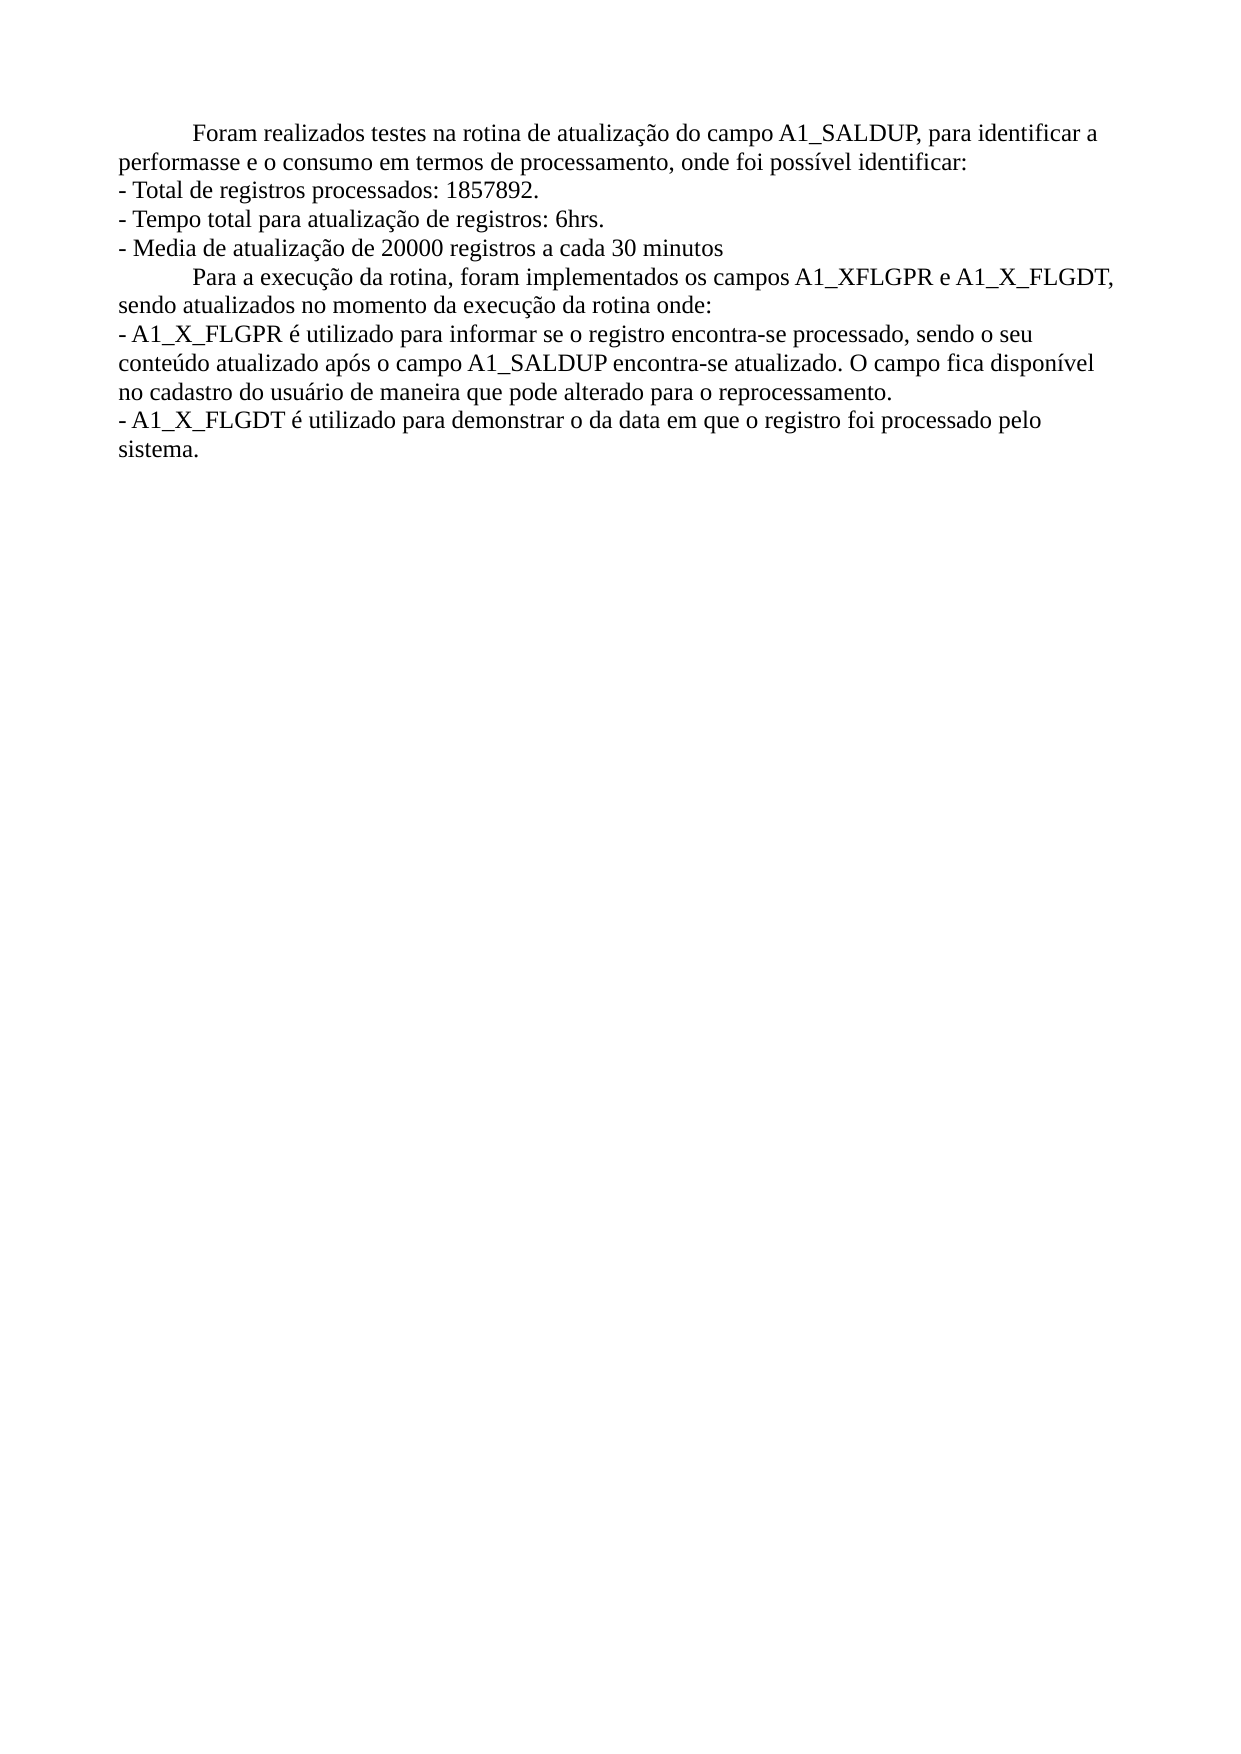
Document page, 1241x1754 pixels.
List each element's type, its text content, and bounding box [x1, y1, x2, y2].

text - Tempo total para atualização de registros: 6hrs. [118, 204, 1122, 233]
text - Media de atualização de 20000 registros a cada 30 minutos [118, 233, 1122, 262]
text - Total de registros processados: 1857892. [118, 176, 1122, 204]
text - A1_X_FLGDT é utilizado para demonstrar o da data em que o registro foi processado pelo sistema. [118, 406, 1122, 463]
text - A1_X_FLGPR é utilizado para informar se o registro encontra-se processado, sendo o seu conteúdo atualizado após o campo A1_SALDUP encontra-se atualizado. O campo fica disponível no cadastro do usuário de maneira que pode alterado para o reprocessamento. [118, 319, 1122, 406]
text Foram realizados testes na rotina de atualização do campo A1_SALDUP, para identificar a performasse e o consumo em termos de processamento, onde foi possível identificar: [118, 118, 1122, 176]
text Para a execução da rotina, foram implementados os campos A1_XFLGPR e A1_X_FLGDT, sendo atualizados no momento da execução da rotina onde: [118, 262, 1122, 319]
